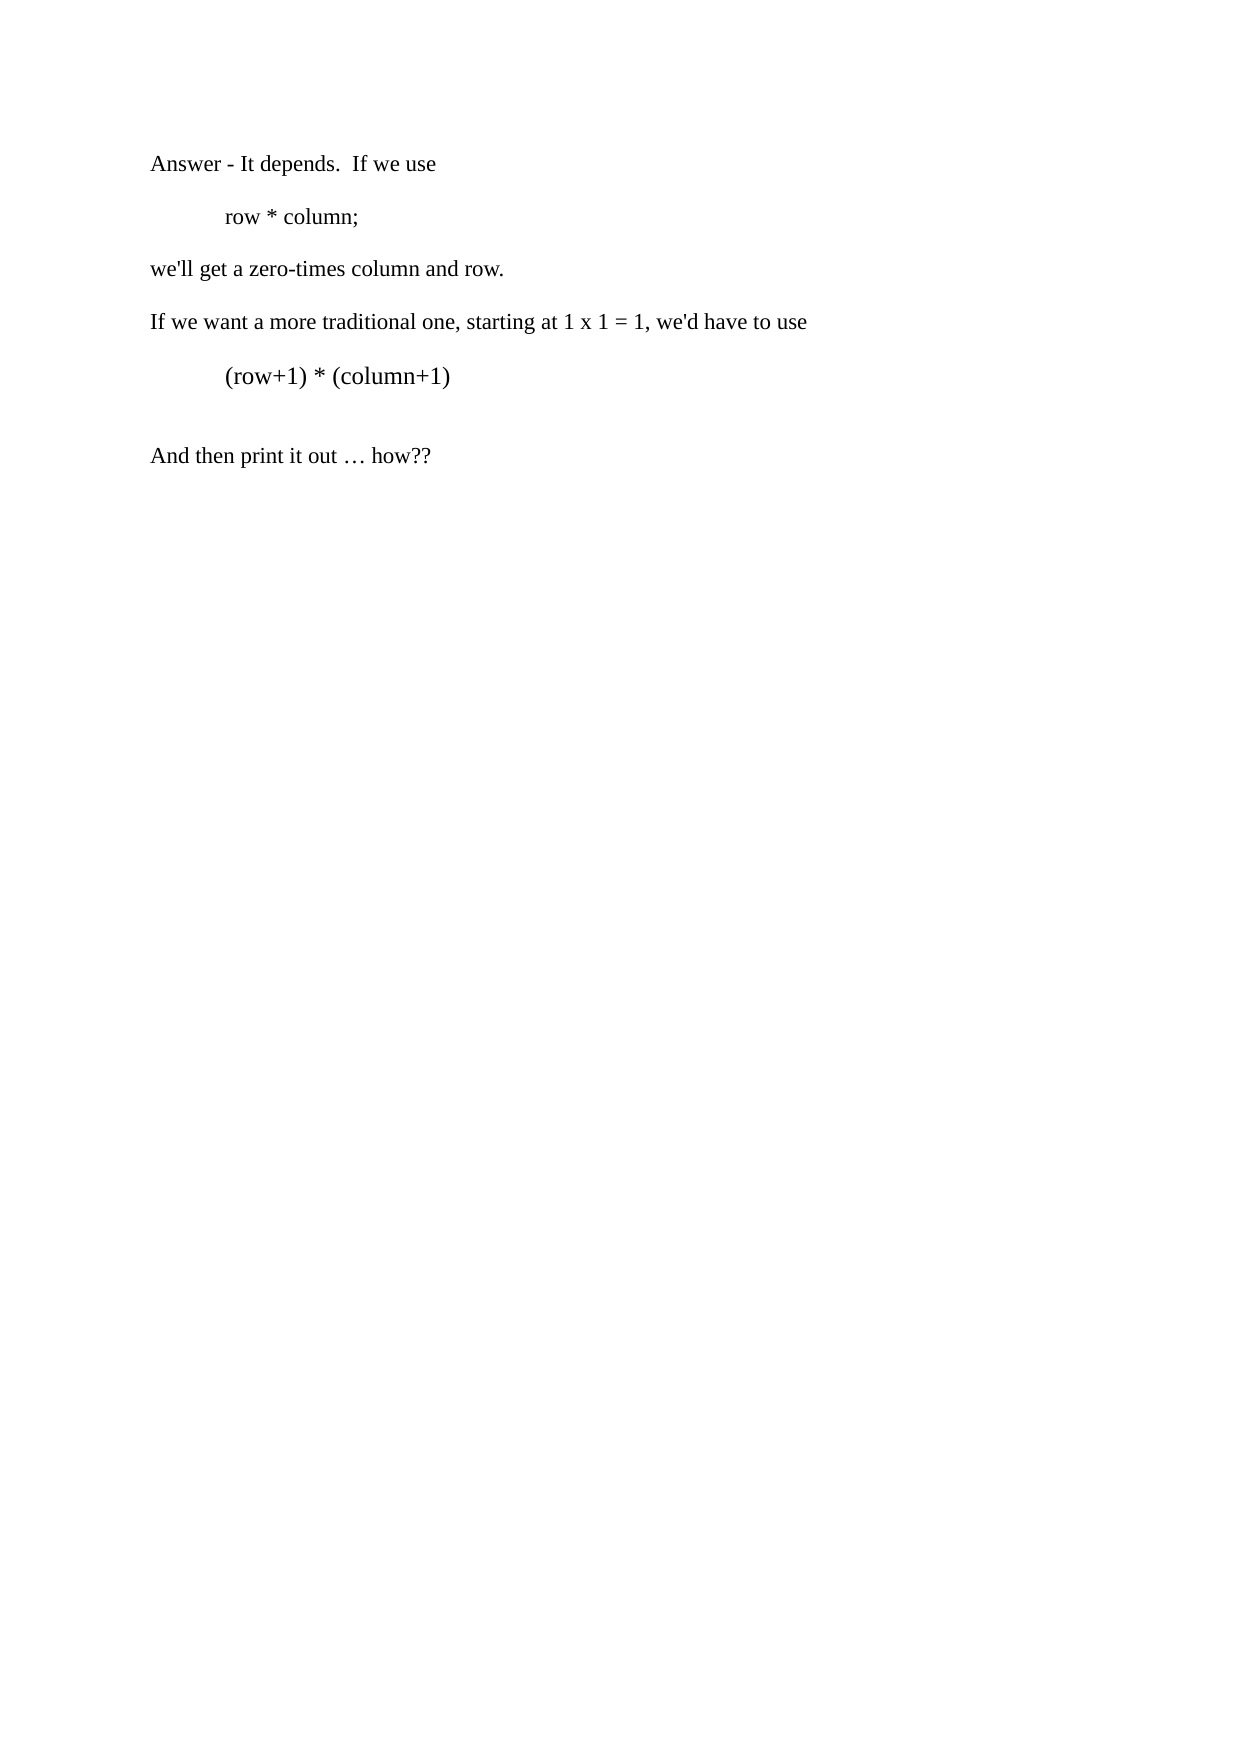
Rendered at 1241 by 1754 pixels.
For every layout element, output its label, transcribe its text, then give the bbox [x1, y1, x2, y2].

text we'll get a zero-times column and row. [150, 255, 1090, 282]
text And then print it out … how?? [150, 442, 1090, 469]
text If we want a more traditional one, starting at 1 x 1 = 1, we'd have to use [150, 308, 1090, 334]
text row * column; [150, 203, 1090, 229]
text Answer - It depends. If we use [150, 150, 1090, 176]
text (row+1) * (column+1) [150, 361, 1090, 389]
